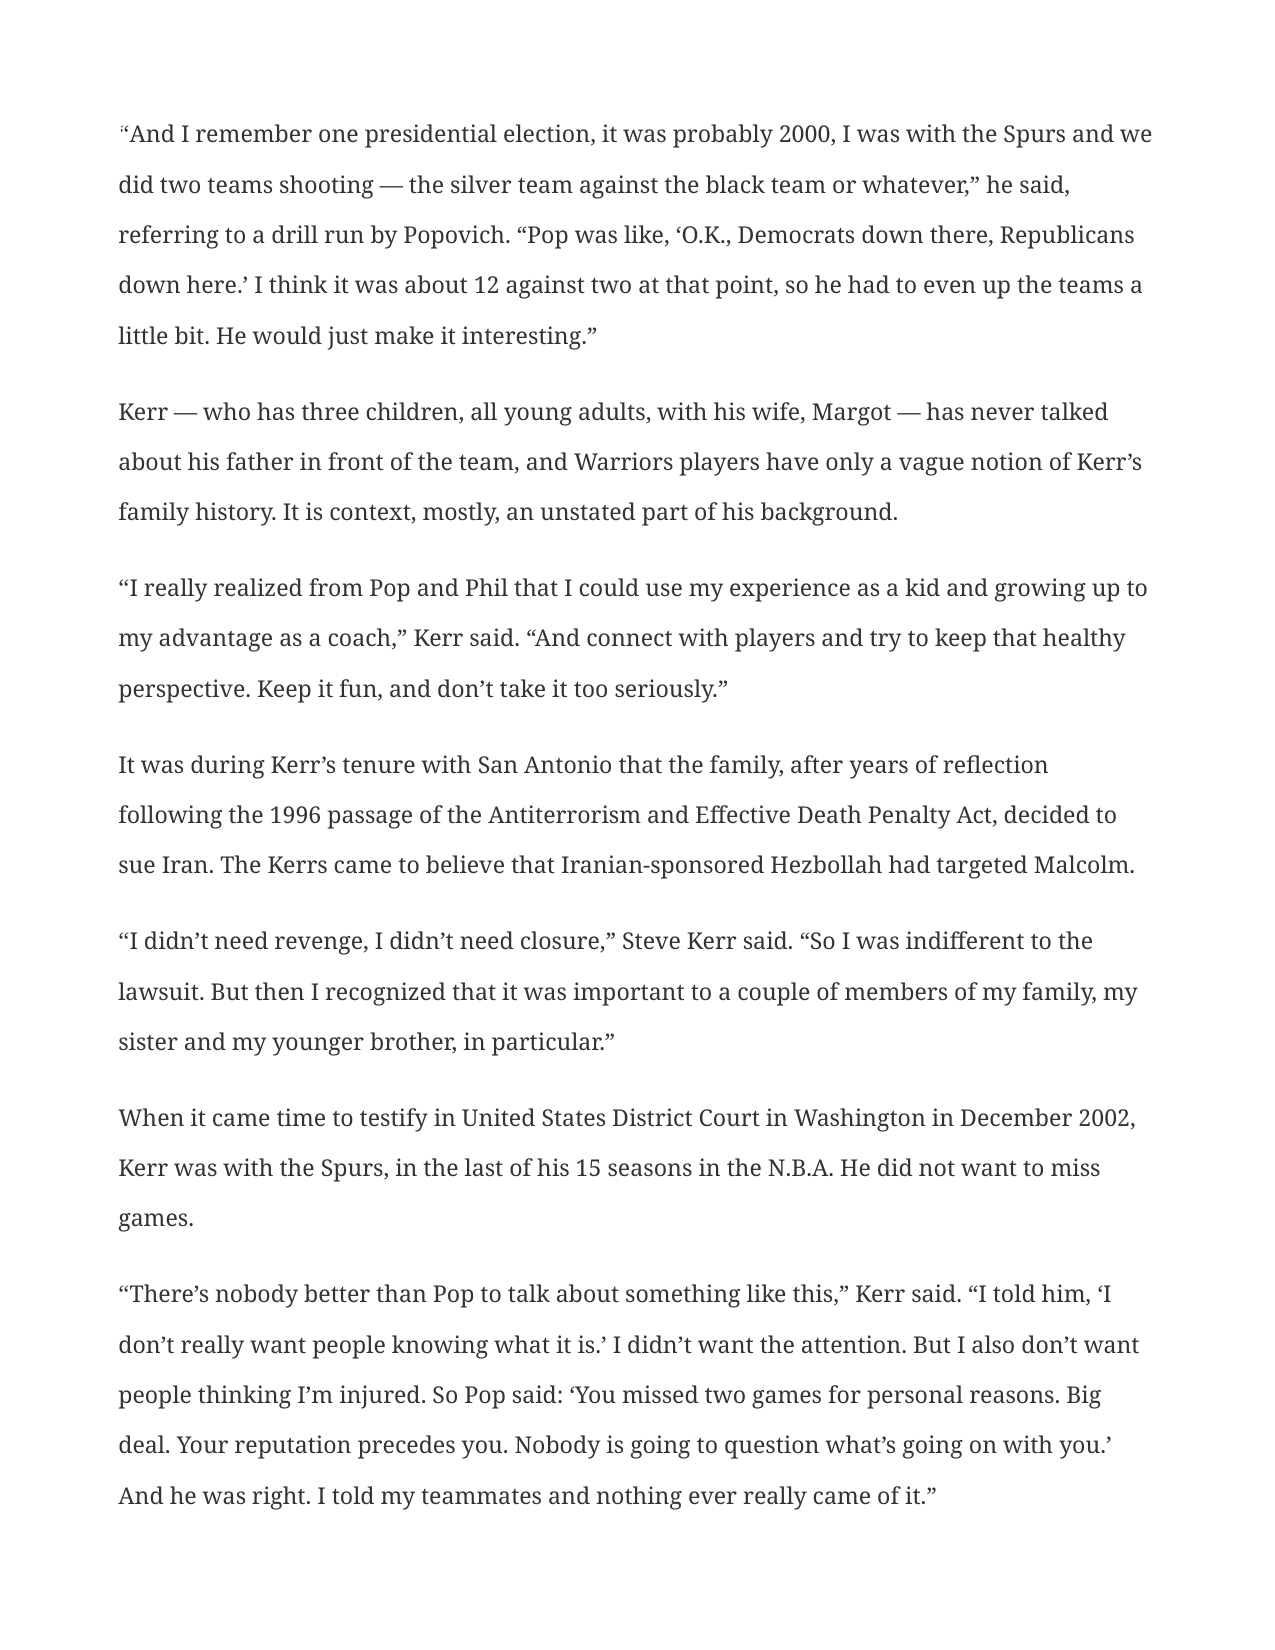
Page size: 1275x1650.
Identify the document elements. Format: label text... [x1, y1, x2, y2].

text When it came time to testify in United States District Court in Washington in December 2002, Kerr was with the Spurs, in the last of his 15 seasons in the N.B.A. He did not want to miss games. [118, 1102, 1157, 1234]
text “I really realized from Pop and Phil that I could use my experience as a kid and growing up to my advantage as a coach,” Kerr said. “And connect with players and try to keep that healthy perspective. Keep it fun, and don’t take it too seriously.” [118, 572, 1157, 704]
text It was during Kerr’s tenure with San Antonio that the family, after years of reflection following the 1996 passage of the Antiterrorism and Effective Death Penalty Act, decided to sue Iran. The Kerrs came to believe that Iranian-sponsored Hezbollah had targeted Malcolm. [118, 748, 1157, 881]
text “And I remember one presidential election, it was probably 2000, I was with the Spurs and we did two teams shooting — the silver team against the black team or whatever,” he said, referring to a drill run by Popovich. “Pop was like, ‘O.K., Democrats down there, Republicans down here.’ I think it was about 12 against two at that point, so he had to even up the teams a little bit. He would just make it interesting.” [118, 118, 1157, 351]
text “There’s nobody better than Pop to talk about something like this,” Kerr said. “I told him, ‘I don’t really want people knowing what it is.’ I didn’t want the attention. But I also don’t want people thinking I’m injured. So Pop said: ‘You missed two games for personal reasons. Big deal. Your reputation precedes you. Nobody is going to question what’s going on with you.’ And he was right. I told my teammates and nothing ever really came of it.” [118, 1278, 1157, 1511]
text “I didn’t need revenge, I didn’t need closure,” Steve Kerr said. “So I was indifferent to the lawsuit. But then I recognized that it was important to a couple of members of my family, my sister and my younger brother, in particular.” [118, 925, 1157, 1057]
text Kerr — who has three children, all young adults, with his wife, Margot — has never talked about his father in front of the team, and Warriors players have only a vague notion of Kerr’s family history. It is context, mostly, an unstated part of his background. [118, 395, 1157, 527]
